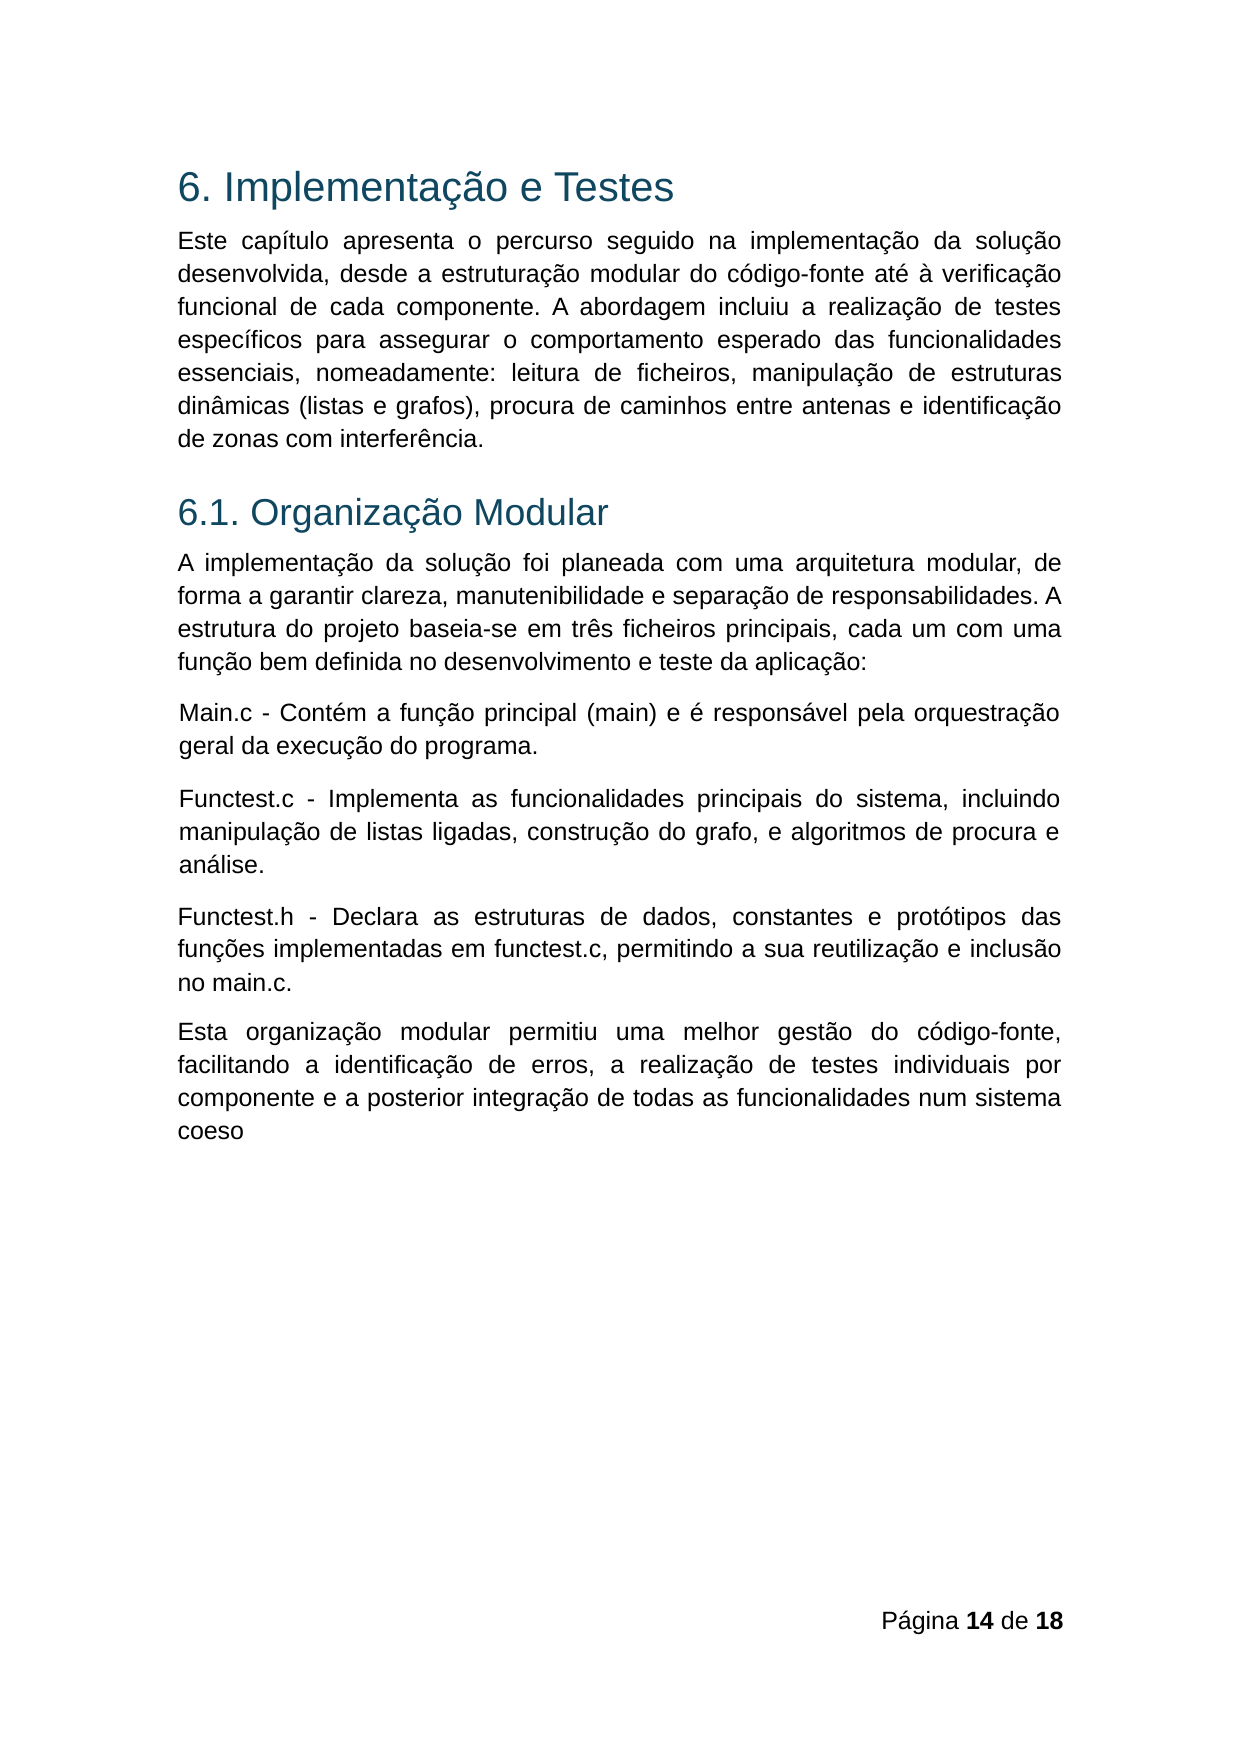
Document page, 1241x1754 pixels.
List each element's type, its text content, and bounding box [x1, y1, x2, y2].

text Functest.h - Declara as estruturas de dados, constantes e protótipos das funções implementadas em functest.c, permitindo a sua reutilização e inclusão no main.c. [177, 901, 1063, 996]
text Esta organização modular permitiu uma melhor gestão do código-fonte, facilitando a identificação de erros, a realização de testes individuais por componente e a posterior integração de todas as funcionalidades num sistema coeso [177, 1017, 1063, 1145]
text A implementação da solução foi planeada com uma arquitetura modular, de forma a garantir clareza, manutenibilidade e separação de responsabilidades. A estrutura do projeto baseia-se em três ficheiros principais, cada um com uma função bem definida no desenvolvimento e teste da aplicação: [177, 548, 1063, 676]
table_header Main.c - Contém a função principal (main) e é responsável pela orquestração geral da execução do programa. [177, 697, 1063, 783]
table_header Functest.c - Implementa as funcionalidades principais do sistema, incluindo manipulação de listas ligadas, construção do grafo, e algoritmos de procura e análise. [177, 783, 1063, 901]
subtitle 6. Implementação e Testes [177, 162, 1063, 210]
text Este capítulo apresenta o percurso seguido na implementação da solução desenvolvida, desde a estruturação modular do código-fonte até à verificação funcional de cada componente. A abordagem incluiu a realização de testes específicos para assegurar o comportamento esperado das funcionalidades essenciais, nomeadamente: leitura de ficheiros, manipulação de estruturas dinâmicas (listas e grafos), procura de caminhos entre antenas e identificação de zonas com interferência. [177, 226, 1063, 452]
subtitle 6.1. Organização Modular [177, 490, 1063, 533]
